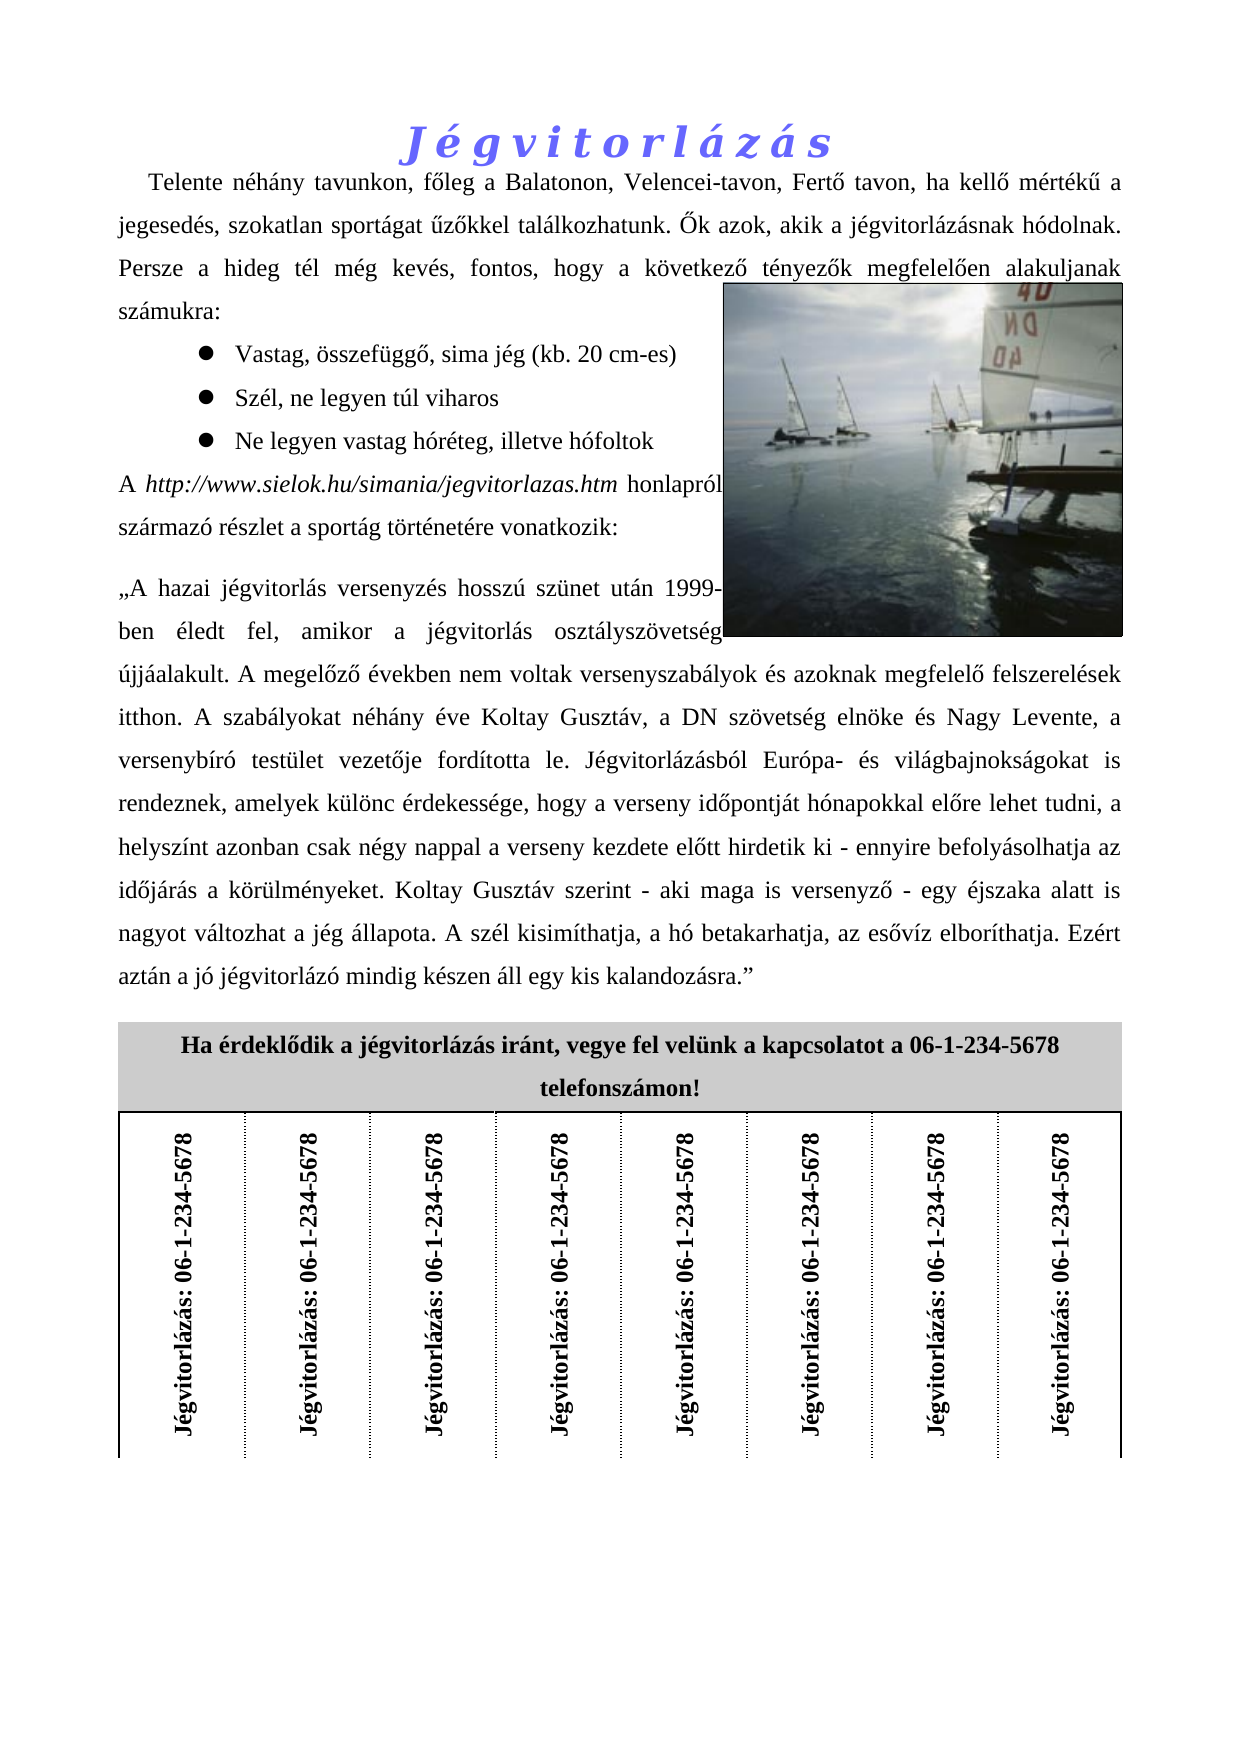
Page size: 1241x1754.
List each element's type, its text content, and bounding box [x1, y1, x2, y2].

text Jégvitorlázás [118, 118, 1122, 167]
table_cell Jégvitorlázás: 06-1-234-5678 [746, 1113, 871, 1458]
list Ne legyen vastag hóréteg, illetve hófoltok [197, 426, 722, 454]
table_cell Jégvitorlázás: 06-1-234-5678 [369, 1113, 494, 1458]
table_cell Jégvitorlázás: 06-1-234-5678 [871, 1113, 997, 1458]
text A http://www.sielok.hu/simania/jegvitorlazas.htm honlapról származó részlet a sportág történetére vonatkozik: [118, 469, 722, 541]
picture [724, 284, 1122, 636]
text „A hazai jégvitorlás versenyzés hosszú szünet után 1999-ben éledt fel, amikor a jégvitorlás osztályszövetség újjáalakult. A megelőző években nem voltak versenyszabályok és azoknak megfelelő felszerelések itthon. A szabályokat néhány éve Koltay Gusztáv, a DN szövetség elnöke és Nagy Levente, a versenybíró testület vezetője fordította le. Jégvitorlázásból Európa- és világbajnokságokat is rendeznek, amelyek különc érdekessége, hogy a verseny időpontját hónapokkal előre lehet tudni, a helyszínt azonban csak négy nappal a verseny kezdete előtt hirdetik ki - ennyire befolyásolhatja az időjárás a körülményeket. Koltay Gusztáv szerint - aki maga is versenyző - egy éjszaka alatt is nagyot változhat a jég állapota. A szél kisimíthatja, a hó betakarhatja, az esővíz elboríthatja. Ezért aztán a jó jégvitorlázó mindig készen áll egy kis kalandozásra.” [118, 573, 1122, 990]
table_cell Jégvitorlázás: 06-1-234-5678 [997, 1113, 1120, 1458]
table_cell Jégvitorlázás: 06-1-234-5678 [620, 1113, 746, 1458]
text Telente néhány tavunkon, főleg a Balatonon, Velencei-tavon, Fertő tavon, ha kellő mértékű a jegesedés, szokatlan sportágat űzőkkel találkozhatunk. Ők azok, akik a jégvitorlázásnak hódolnak. Persze a hideg tél még kevés, fontos, hogy a következő tényezők megfelelően alakuljanak számukra: [118, 167, 1122, 325]
table_cell Jégvitorlázás: 06-1-234-5678 [244, 1113, 369, 1458]
table_cell Jégvitorlázás: 06-1-234-5678 [120, 1113, 244, 1458]
table_header Ha érdeklődik a jégvitorlázás iránt, vegye fel velünk a kapcsolatot a 06-1-234-5678 telefonszámon! [118, 1022, 1122, 1111]
table_cell Jégvitorlázás: 06-1-234-5678 [495, 1113, 620, 1458]
list Szél, ne legyen túl viharos [197, 383, 722, 411]
list Vastag, összefüggő, sima jég (kb. 20 cm-es) [197, 339, 722, 368]
